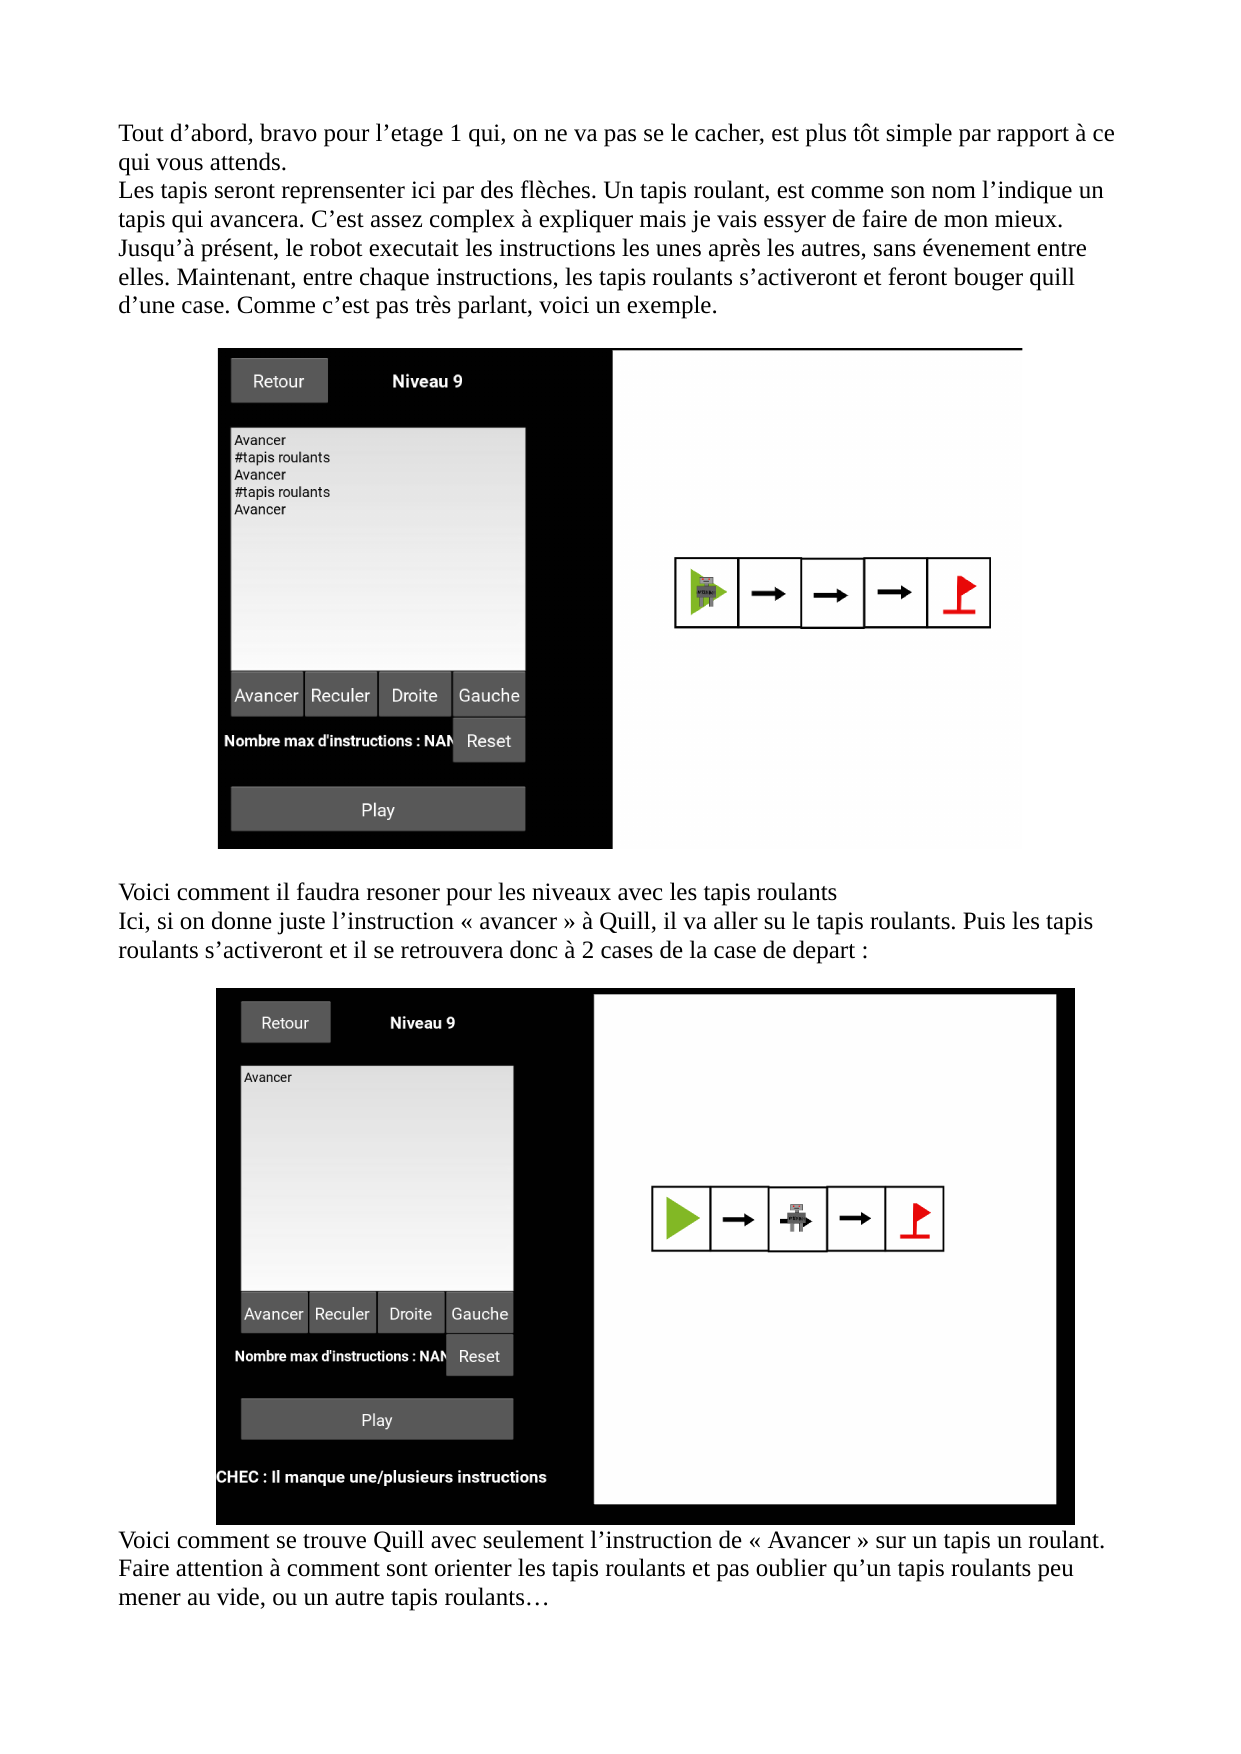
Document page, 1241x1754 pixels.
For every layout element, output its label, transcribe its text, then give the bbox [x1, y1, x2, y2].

text Voici comment se trouve Quill avec seulement l’instruction de « Avancer » sur un tapis un roulant. [118, 964, 1122, 1553]
text Jusqu’à présent, le robot executait les instructions les unes après les autres, sans évenement entre elles. Maintenant, entre chaque instructions, les tapis roulants s’activeront et feront bouger quill d’une case. Comme c’est pas très parlant, voici un exemple. [118, 233, 1122, 319]
picture [216, 988, 1075, 1525]
text Faire attention à comment sont orienter les tapis roulants et pas oublier qu’un tapis roulants peu mener au vide, ou un autre tapis roulants… [118, 1553, 1122, 1611]
text Voici comment il faudra resoner pour les niveaux avec les tapis roulants [118, 877, 1122, 906]
text Ici, si on donne juste l’instruction « avancer » à Quill, il va aller su le tapis roulants. Puis les tapis roulants s’activeront et il se retrouvera donc à 2 cases de la case de depart : [118, 906, 1122, 964]
text Les tapis seront reprensenter ici par des flèches. Un tapis roulant, est comme son nom l’indique un tapis qui avancera. C’est assez complex à expliquer mais je vais essyer de faire de mon mieux. [118, 176, 1122, 233]
picture [217, 348, 1023, 849]
text Tout d’abord, bravo pour l’etage 1 qui, on ne va pas se le cacher, est plus tôt simple par rapport à ce qui vous attends. [118, 118, 1122, 176]
